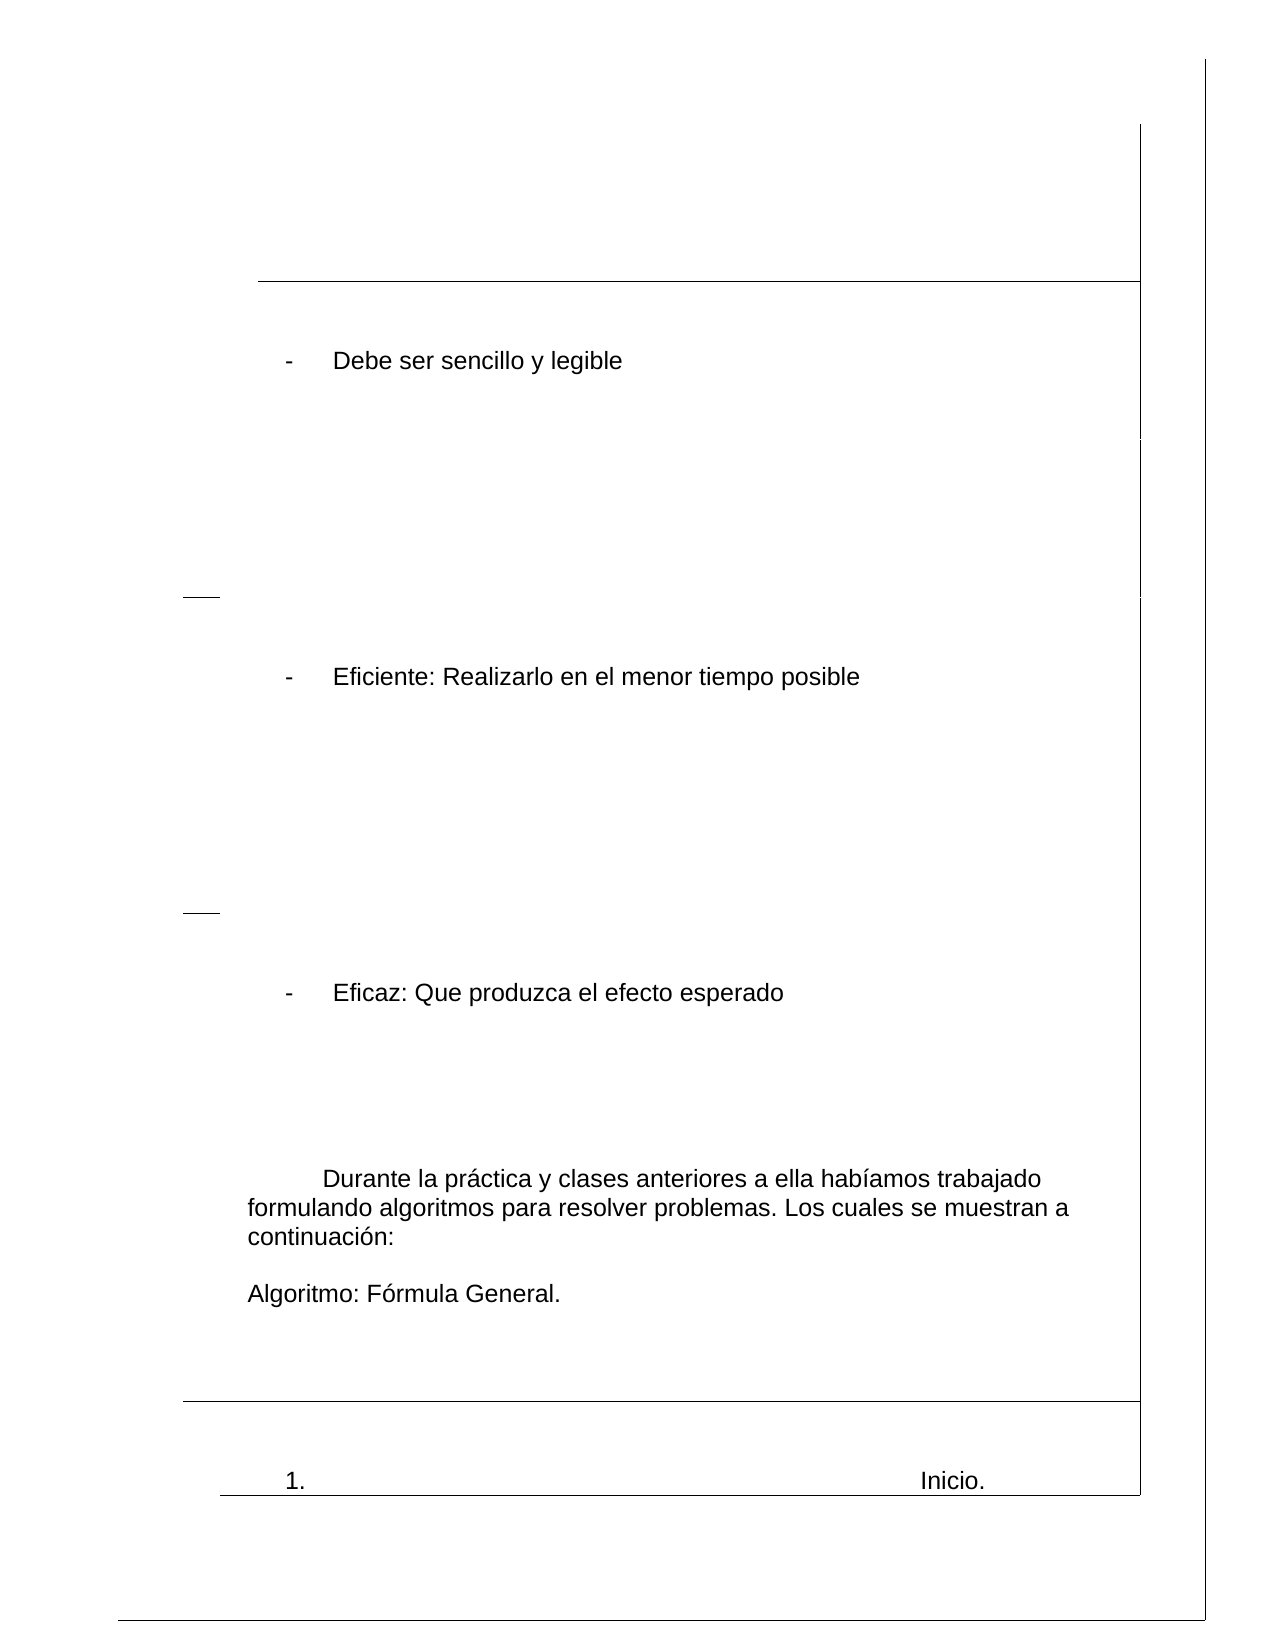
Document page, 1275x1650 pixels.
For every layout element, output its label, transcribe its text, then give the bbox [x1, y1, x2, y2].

text Durante la práctica y clases anteriores a ella habíamos trabajado formulando algoritmos para resolver problemas. Los cuales se muestran a continuación: [183, 1164, 1140, 1251]
list Inicio. [220, 1402, 1140, 1495]
list Eficiente: Realizarlo en el menor tiempo posible [220, 597, 1140, 755]
list Eficaz: Que produzca el efecto esperado [220, 913, 1140, 1071]
text Algoritmo: Fórmula General. [183, 1279, 1140, 1308]
list Debe ser sencillo y legible [220, 282, 1140, 439]
